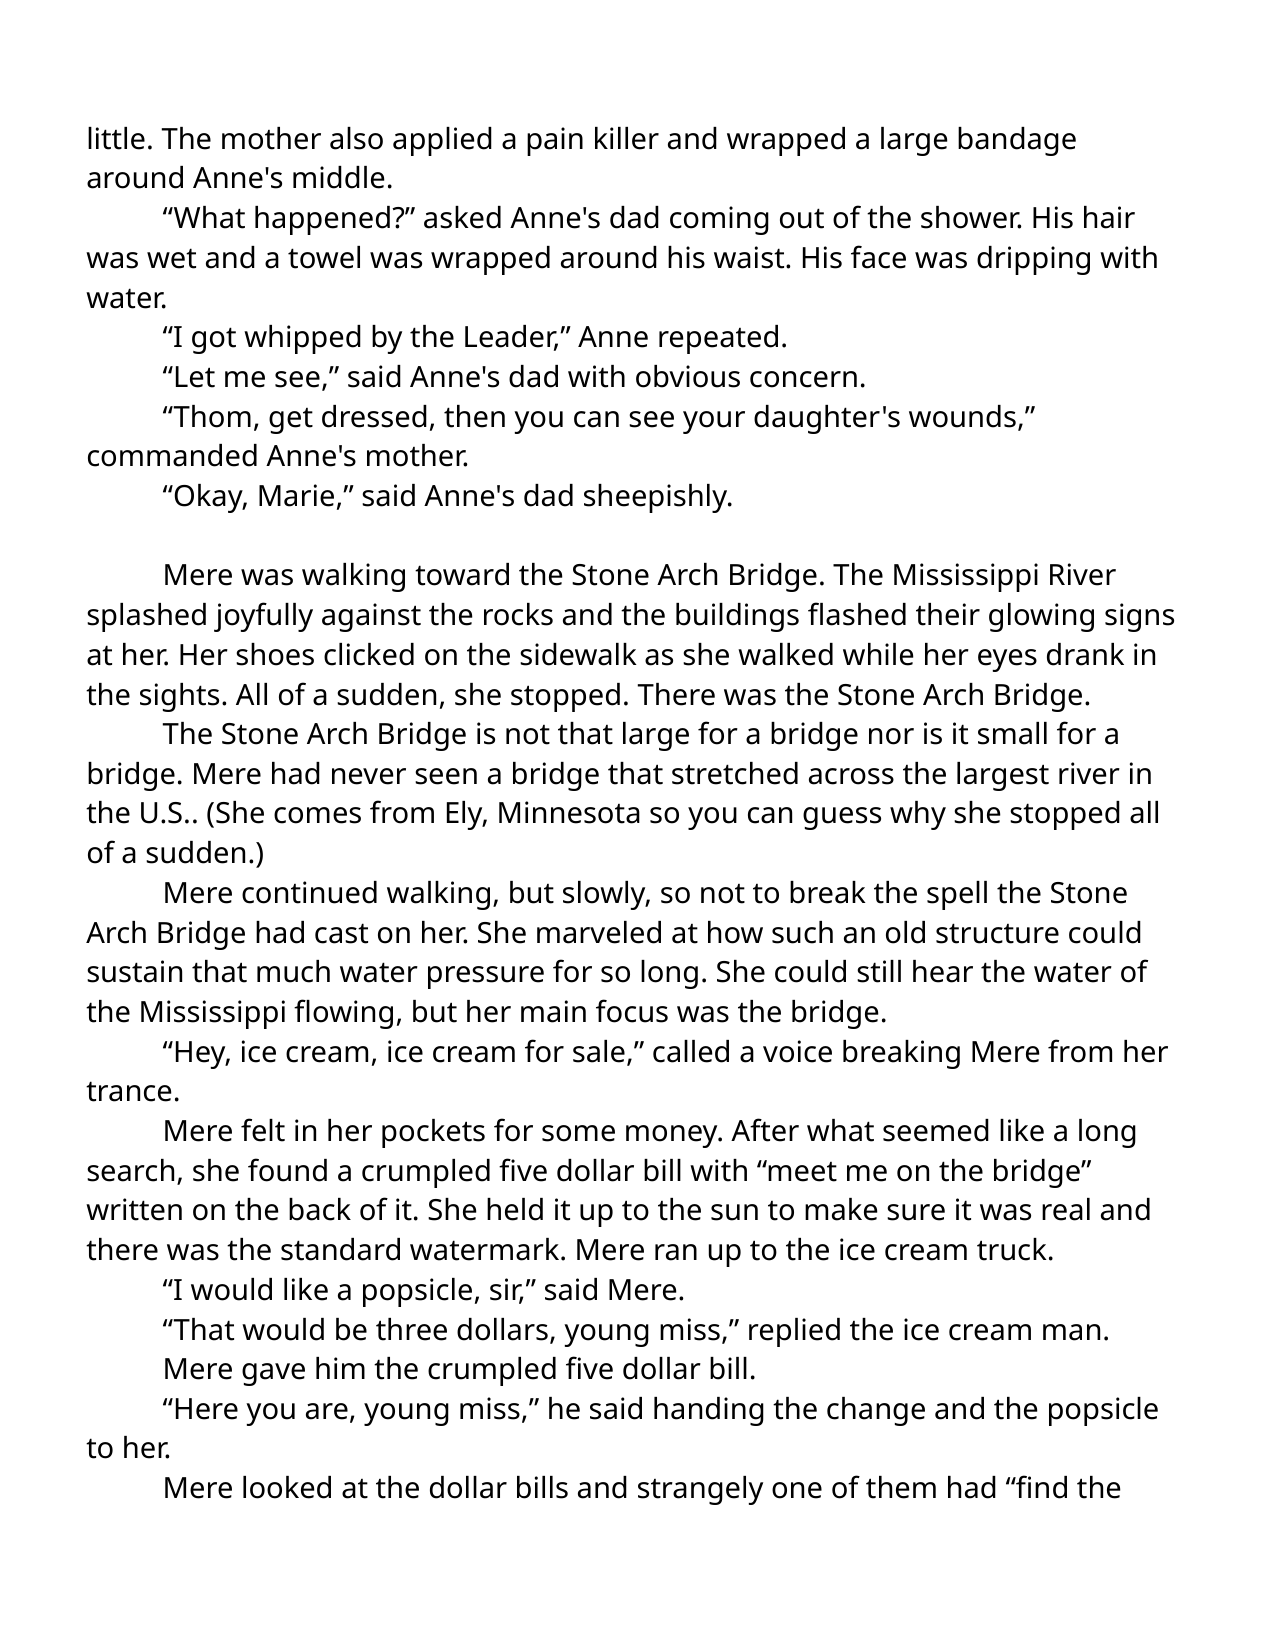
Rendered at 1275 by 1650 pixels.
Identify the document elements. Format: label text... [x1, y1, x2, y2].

text The Stone Arch Bridge is not that large for a bridge nor is it small for a bridge. Mere had never seen a bridge that stretched across the largest river in the U.S.. (She comes from Ely, Minnesota so you can guess why she stopped all of a sudden.) [86, 713, 1177, 872]
text “I got whipped by the Leader,” Anne repeated. [86, 317, 1177, 356]
text Mere looked at the dollar bills and strangely one of them had “find the [86, 1467, 1177, 1507]
text Mere gave him the crumpled five dollar bill. [86, 1348, 1177, 1388]
text little. The mother also applied a pain killer and wrapped a large bandage around Anne's middle. [86, 118, 1177, 197]
text “What happened?” asked Anne's dad coming out of the shower. His hair was wet and a towel was wrapped around his waist. His face was dripping with water. [86, 197, 1177, 317]
text Mere continued walking, but slowly, so not to break the spell the Stone Arch Bridge had cast on her. She marveled at how such an old structure could sustain that much water pressure for so long. She could still hear the water of the Mississippi flowing, but her main focus was the bridge. [86, 872, 1177, 1031]
text Mere felt in her pockets for some money. After what seemed like a long search, she found a crumpled five dollar bill with “meet me on the bridge” written on the back of it. She held it up to the sun to make sure it was real and there was the standard watermark. Mere ran up to the ice cream truck. [86, 1110, 1177, 1269]
text “Okay, Marie,” said Anne's dad sheepishly. [86, 475, 1177, 515]
text “Let me see,” said Anne's dad with obvious concern. [86, 356, 1177, 396]
text “Hey, ice cream, ice cream for sale,” called a voice breaking Mere from her trance. [86, 1031, 1177, 1110]
text “Thom, get dressed, then you can see your daughter's wounds,” commanded Anne's mother. [86, 396, 1177, 475]
text “I would like a popsicle, sir,” said Mere. [86, 1269, 1177, 1309]
text “That would be three dollars, young miss,” replied the ice cream man. [86, 1309, 1177, 1348]
text Mere was walking toward the Stone Arch Bridge. The Mississippi River splashed joyfully against the rocks and the buildings flashed their glowing signs at her. Her shoes clicked on the sidewalk as she walked while her eyes drank in the sights. All of a sudden, she stopped. There was the Stone Arch Bridge. [86, 555, 1177, 713]
text “Here you are, young miss,” he said handing the change and the popsicle to her. [86, 1388, 1177, 1467]
